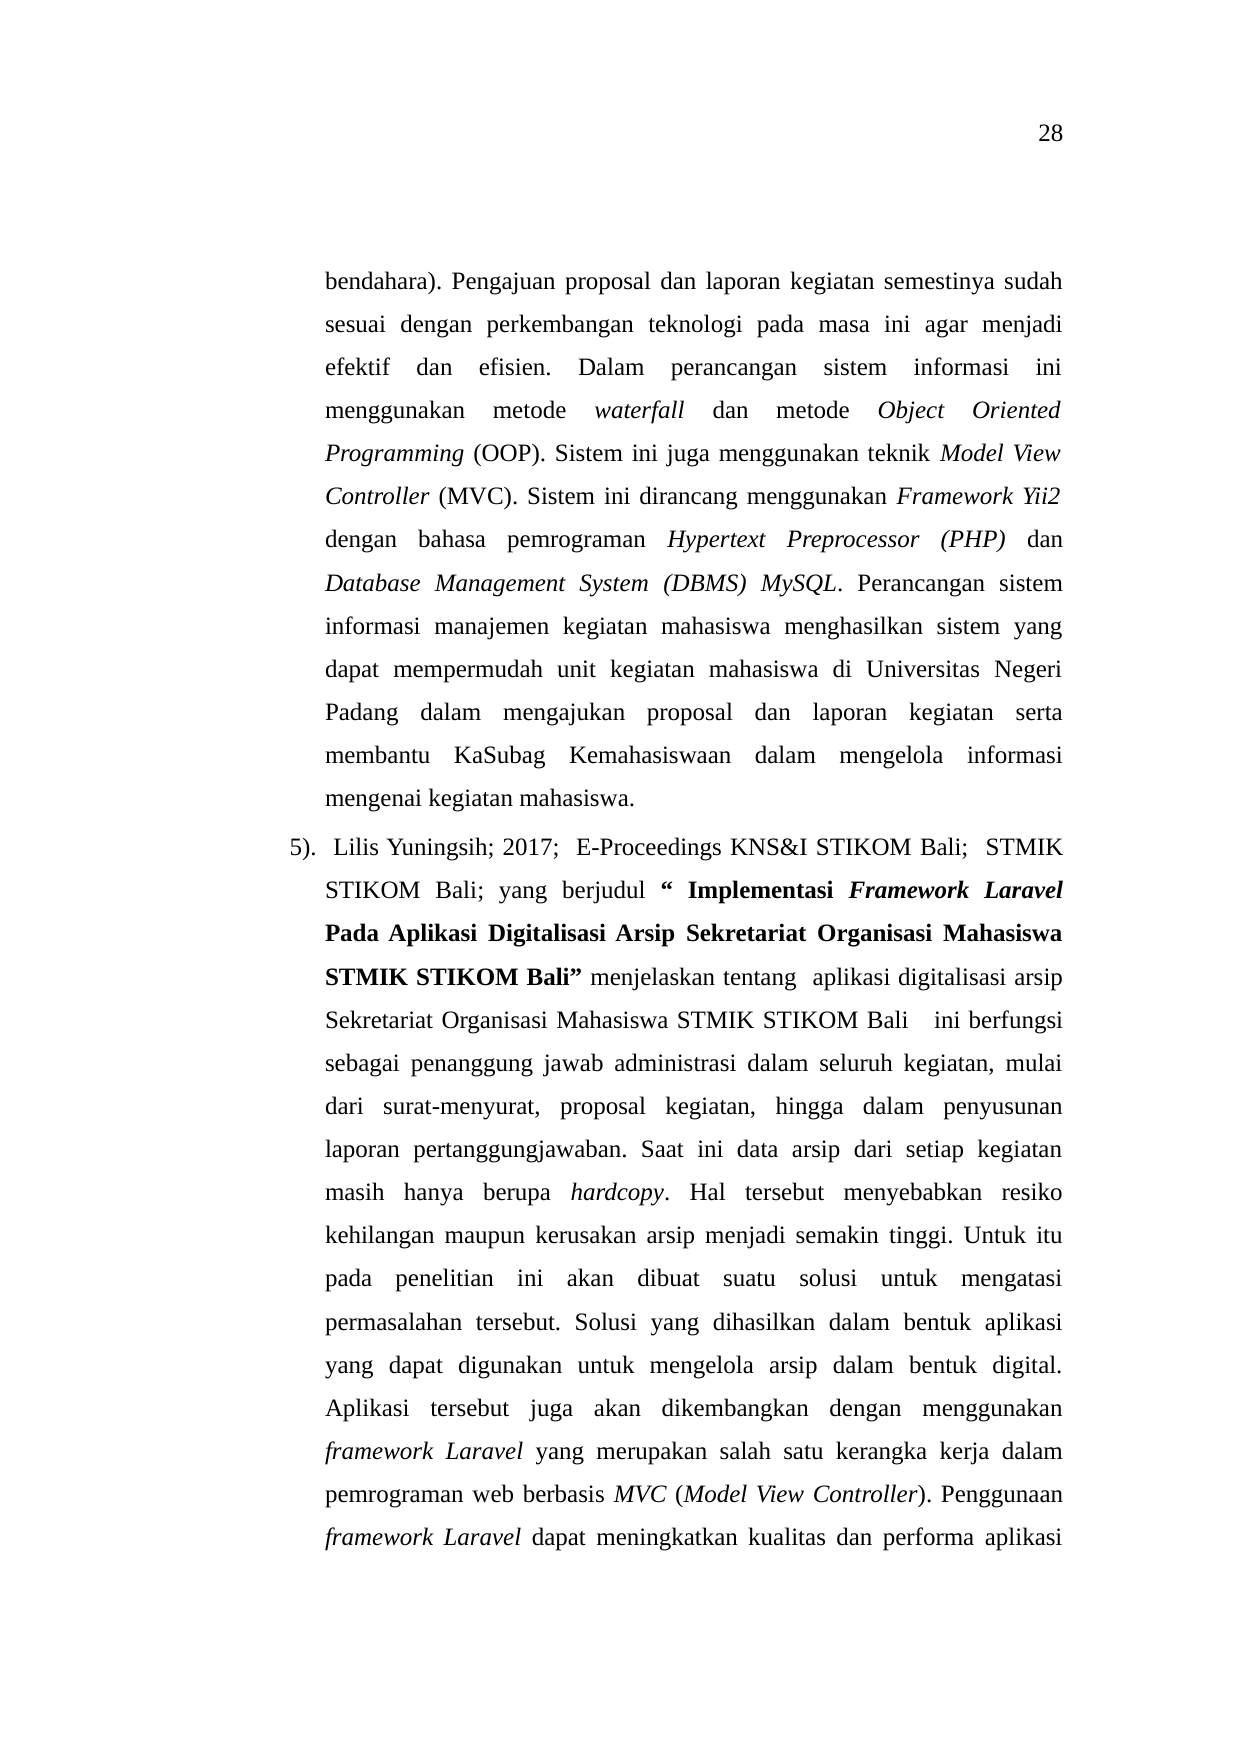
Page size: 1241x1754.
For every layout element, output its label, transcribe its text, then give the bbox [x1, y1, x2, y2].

list Lilis Yuningsih; 2017; E-Proceedings KNS&I STIKOM Bali; STMIK STIKOM Bali; yang berjudul “ Implementasi Framework Laravel Pada Aplikasi Digitalisasi Arsip Sekretariat Organisasi Mahasiswa STMIK STIKOM Bali” menjelaskan tentang aplikasi digitalisasi arsip Sekretariat Organisasi Mahasiswa STMIK STIKOM Bali ini berfungsi sebagai penanggung jawab administrasi dalam seluruh kegiatan, mulai dari surat-menyurat, proposal kegiatan, hingga dalam penyusunan laporan pertanggungjawaban. Saat ini data arsip dari setiap kegiatan masih hanya berupa hardcopy. Hal tersebut menyebabkan resiko kehilangan maupun kerusakan arsip menjadi semakin tinggi. Untuk itu pada penelitian ini akan dibuat suatu solusi untuk mengatasi permasalahan tersebut. Solusi yang dihasilkan dalam bentuk aplikasi yang dapat digunakan untuk mengelola arsip dalam bentuk digital. Aplikasi tersebut juga akan dikembangkan dengan menggunakan framework Laravel yang merupakan salah satu kerangka kerja dalam pemrograman web berbasis MVC (Model View Controller). Penggunaan framework Laravel dapat meningkatkan kualitas dan performa aplikasi [289, 832, 1063, 1551]
list bendahara). Pengajuan proposal dan laporan kegiatan semestinya sudah sesuai dengan perkembangan teknologi pada masa ini agar menjadi efektif dan efisien. Dalam perancangan sistem informasi ini menggunakan metode waterfall dan metode Object Oriented Programming (OOP). Sistem ini juga menggunakan teknik Model View Controller (MVC). Sistem ini dirancang menggunakan Framework Yii2 dengan bahasa pemrograman Hypertext Preprocessor (PHP) dan Database Management System (DBMS) MySQL. Perancangan sistem informasi manajemen kegiatan mahasiswa menghasilkan sistem yang dapat mempermudah unit kegiatan mahasiswa di Universitas Negeri Padang dalam mengajukan proposal dan laporan kegiatan serta membantu KaSubag Kemahasiswaan dalam mengelola informasi mengenai kegiatan mahasiswa. [289, 266, 1063, 812]
